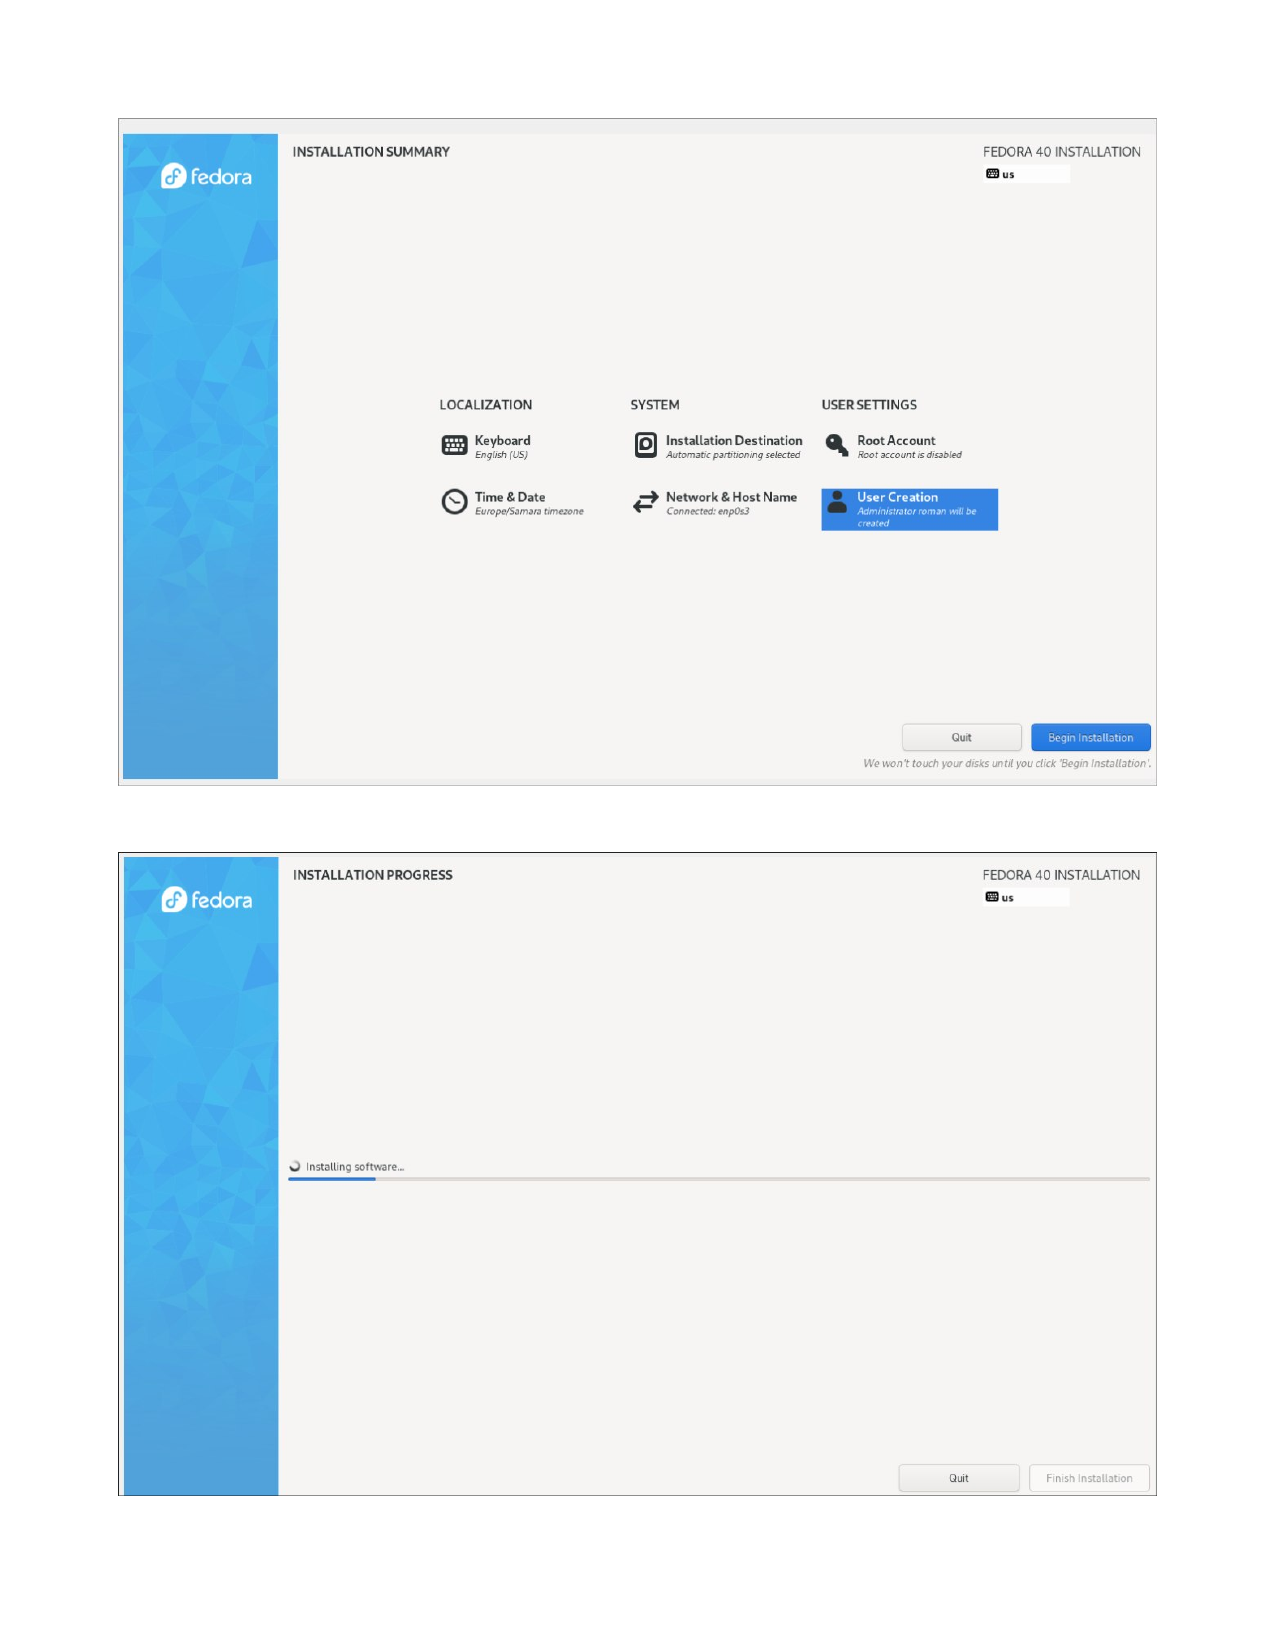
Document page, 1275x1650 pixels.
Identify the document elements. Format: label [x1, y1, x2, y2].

picture [118, 852, 1157, 1496]
picture [118, 118, 1157, 786]
